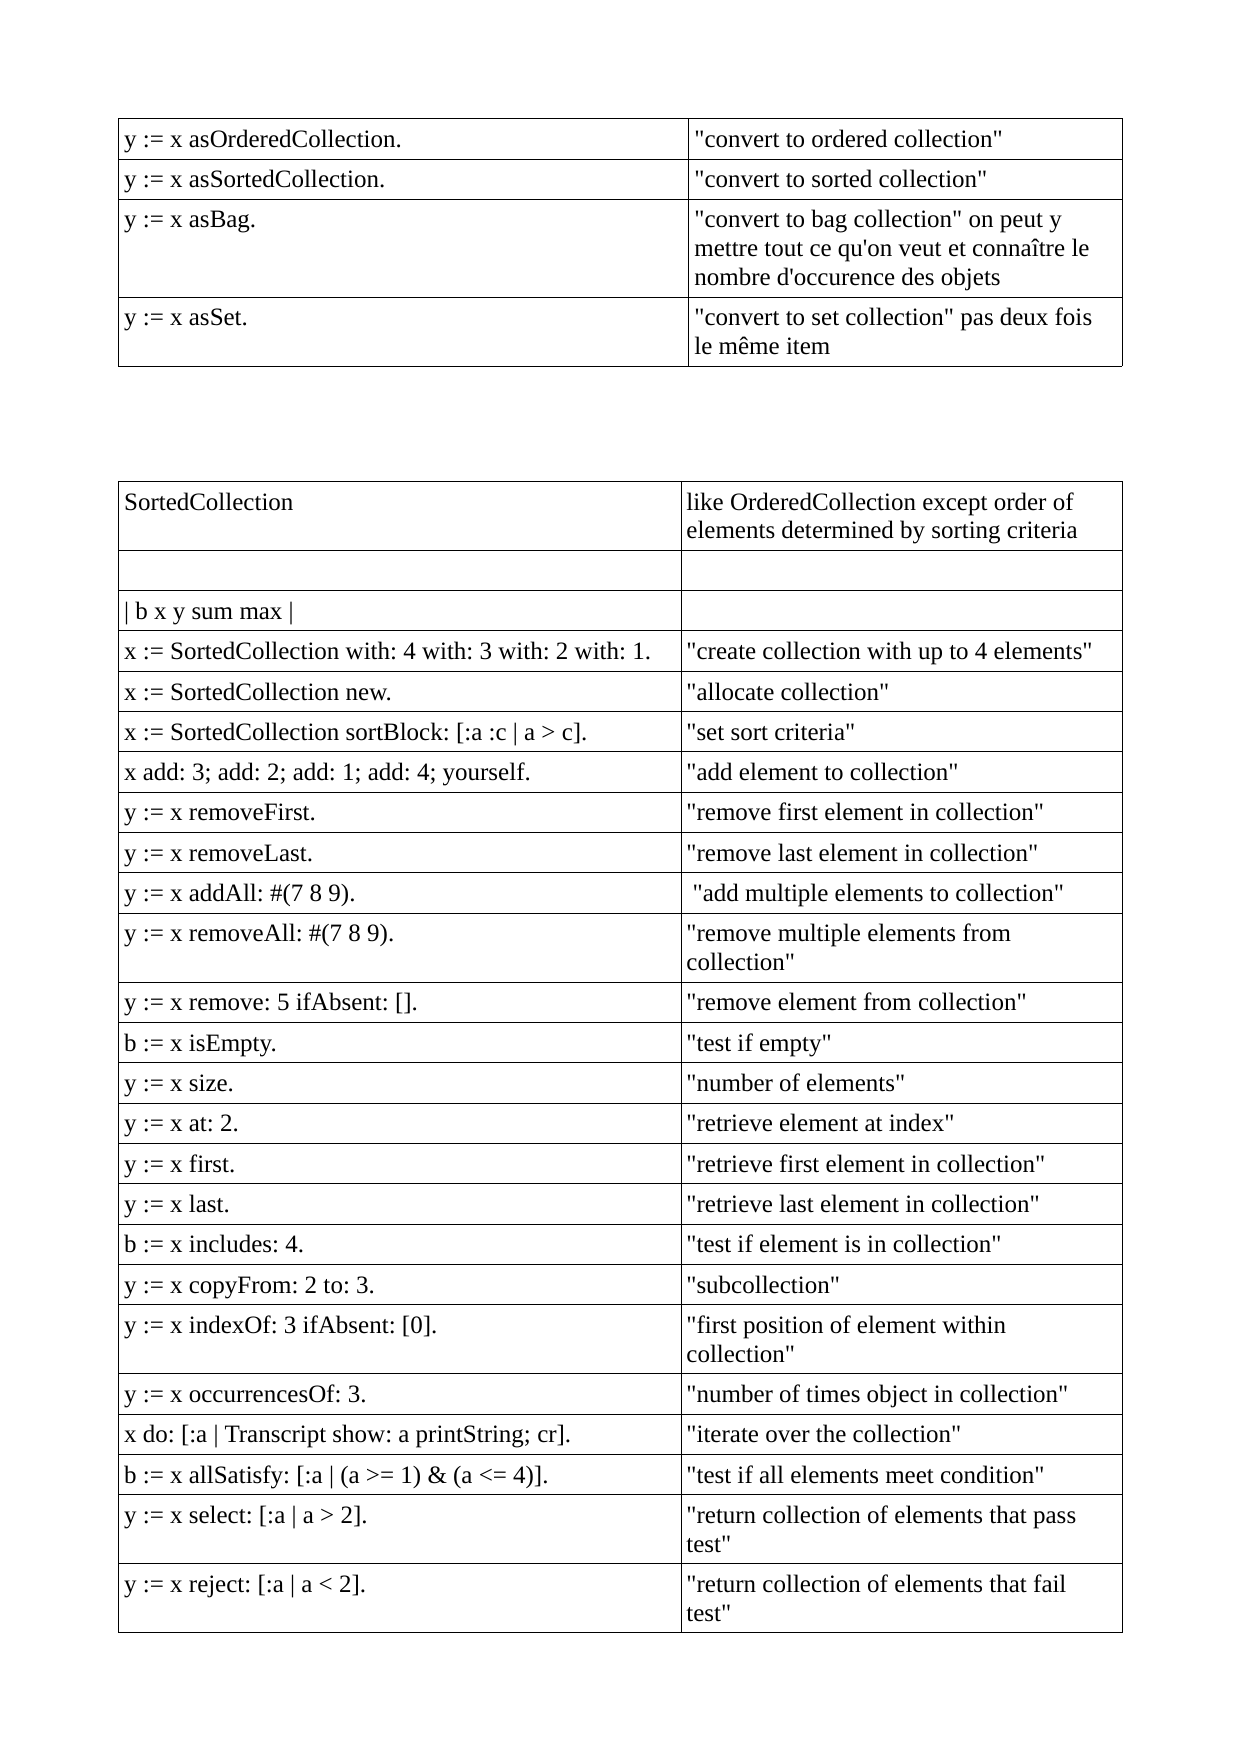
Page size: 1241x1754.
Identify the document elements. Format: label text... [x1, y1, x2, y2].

table_header like OrderedCollection except order of elements determined by sorting criteria [682, 482, 1122, 550]
table_cell "convert to ordered collection" [689, 119, 1122, 158]
table_cell y := x removeFirst. [119, 793, 681, 832]
table_cell "retrieve element at index" [682, 1104, 1122, 1143]
table_cell b := x allSatisfy: [:a | (a >= 1) & (a <= 4)]. [119, 1455, 681, 1494]
table_cell b := x isEmpty. [119, 1023, 681, 1062]
table_cell | b x y sum max | [119, 591, 681, 630]
table_cell "retrieve first element in collection" [682, 1144, 1122, 1183]
table_cell x := SortedCollection sortBlock: [:a :c | a > c]. [119, 712, 681, 751]
table_cell y := x asBag. [119, 200, 688, 297]
table_cell b := x includes: 4. [119, 1225, 681, 1264]
table_cell y := x asSet. [119, 298, 688, 366]
table_cell "test if element is in collection" [682, 1225, 1122, 1264]
table_cell y := x remove: 5 ifAbsent: []. [119, 983, 681, 1022]
table_cell y := x first. [119, 1144, 681, 1183]
table_cell [682, 551, 1122, 590]
table_cell "convert to bag collection" on peut y mettre tout ce qu'on veut et connaître le nombre d'occurence des objets [689, 200, 1122, 297]
table_cell y := x occurrencesOf: 3. [119, 1374, 681, 1413]
table_cell y := x select: [:a | a > 2]. [119, 1495, 681, 1563]
table_cell "number of times object in collection" [682, 1374, 1122, 1413]
table_cell "number of elements" [682, 1063, 1122, 1103]
table_cell "set sort criteria" [682, 712, 1122, 751]
table_cell x add: 3; add: 2; add: 1; add: 4; yourself. [119, 752, 681, 792]
table_cell y := x asSortedCollection. [119, 160, 688, 199]
table_cell y := x addAll: #(7 8 9). [119, 873, 681, 913]
table_cell "add multiple elements to collection" [682, 873, 1122, 913]
table_cell "allocate collection" [682, 672, 1122, 711]
table_header SortedCollection [119, 482, 681, 550]
table_cell y := x reject: [:a | a < 2]. [119, 1564, 681, 1632]
table_cell "convert to set collection" pas deux fois le même item [689, 298, 1122, 366]
table_cell "remove last element in collection" [682, 833, 1122, 872]
table_cell x do: [:a | Transcript show: a printString; cr]. [119, 1415, 681, 1454]
table_cell "test if empty" [682, 1023, 1122, 1062]
table_cell "return collection of elements that fail test" [682, 1564, 1122, 1632]
table_cell "first position of element within collection" [682, 1305, 1122, 1373]
table_cell "iterate over the collection" [682, 1415, 1122, 1454]
table_cell "remove element from collection" [682, 983, 1122, 1022]
table_cell x := SortedCollection with: 4 with: 3 with: 2 with: 1. [119, 631, 681, 671]
table_cell "test if all elements meet condition" [682, 1455, 1122, 1494]
table_cell y := x removeAll: #(7 8 9). [119, 914, 681, 982]
table_cell [682, 591, 1122, 630]
table_cell y := x last. [119, 1184, 681, 1223]
table_cell "subcollection" [682, 1265, 1122, 1304]
table_cell y := x indexOf: 3 ifAbsent: [0]. [119, 1305, 681, 1373]
table_cell y := x at: 2. [119, 1104, 681, 1143]
table_cell "remove multiple elements from collection" [682, 914, 1122, 982]
table_cell [119, 551, 681, 590]
table_cell y := x copyFrom: 2 to: 3. [119, 1265, 681, 1304]
table_cell "return collection of elements that pass test" [682, 1495, 1122, 1563]
table_cell x := SortedCollection new. [119, 672, 681, 711]
table_cell "convert to sorted collection" [689, 160, 1122, 199]
table_cell y := x removeLast. [119, 833, 681, 872]
table_cell "remove first element in collection" [682, 793, 1122, 832]
table_cell "add element to collection" [682, 752, 1122, 792]
table_cell "create collection with up to 4 elements" [682, 631, 1122, 671]
table_cell y := x asOrderedCollection. [119, 119, 688, 158]
table_cell "retrieve last element in collection" [682, 1184, 1122, 1223]
table_cell y := x size. [119, 1063, 681, 1103]
